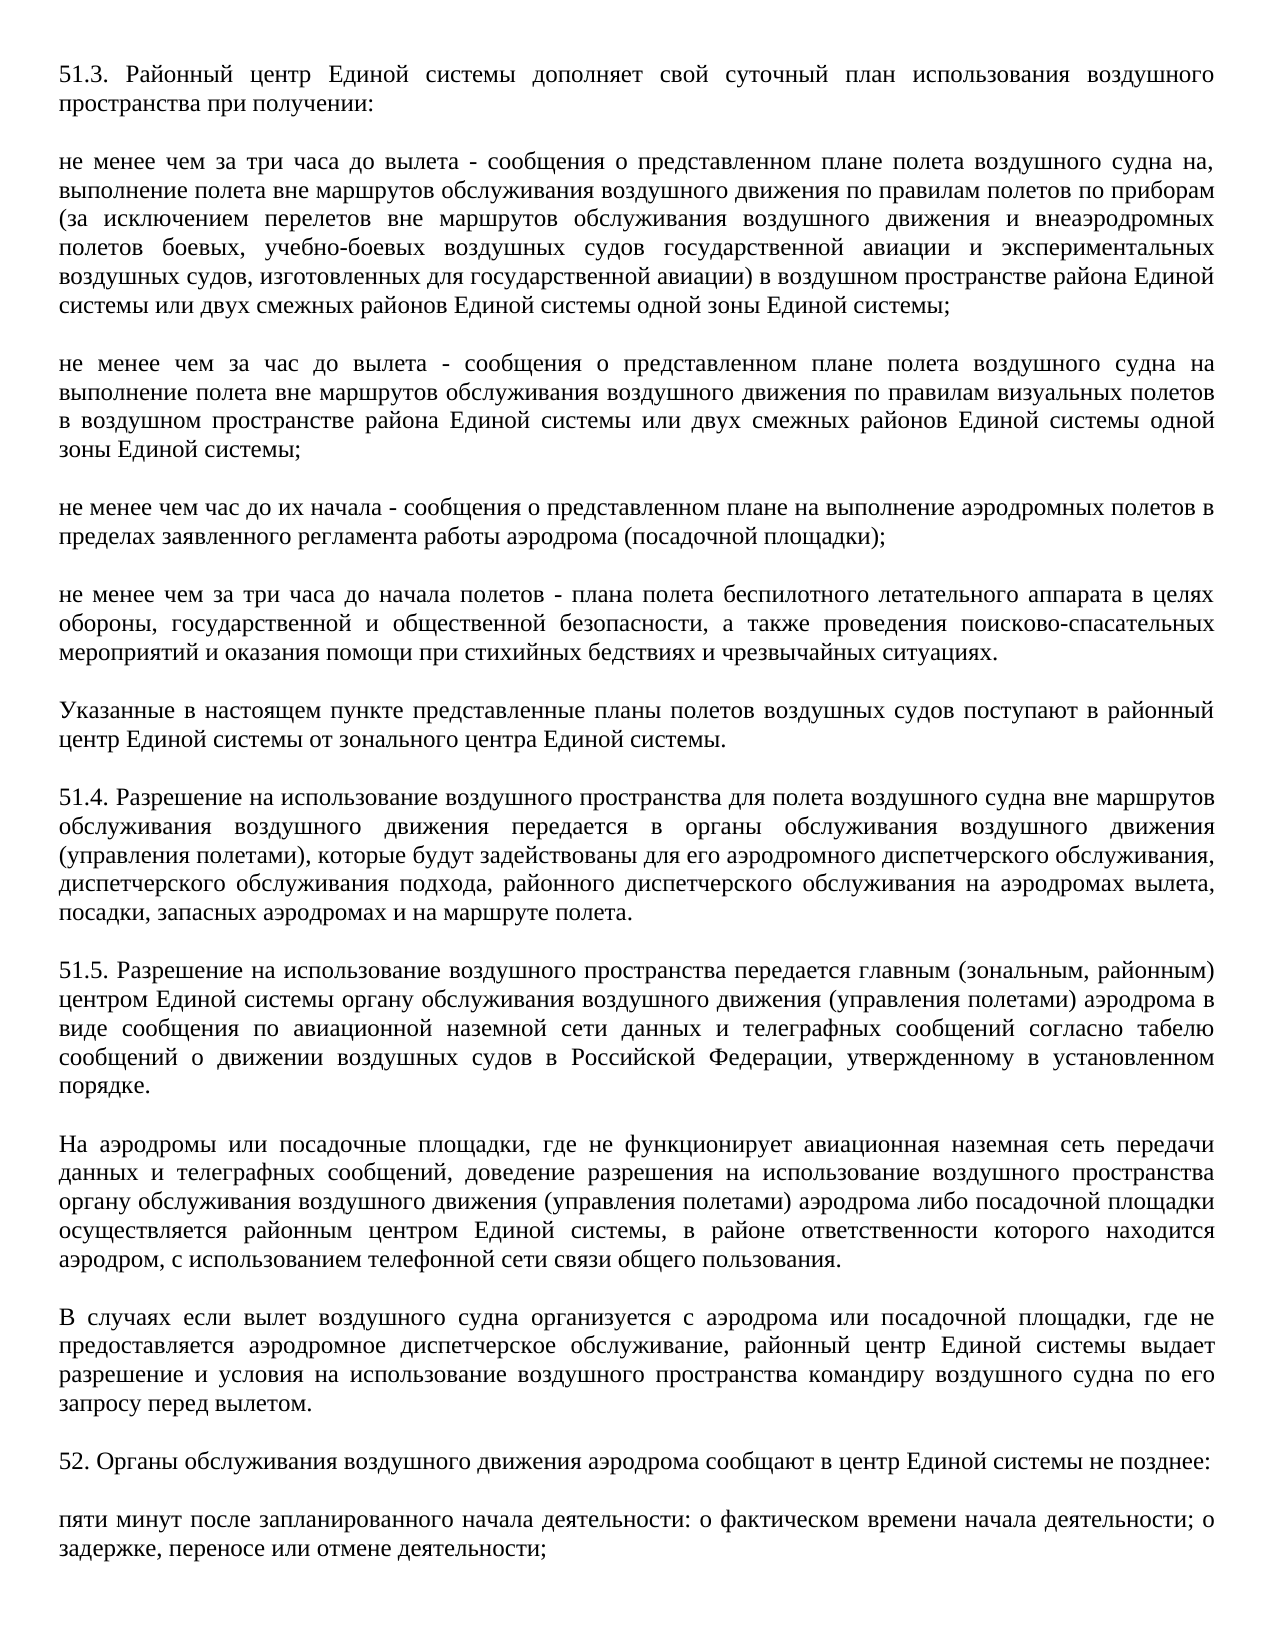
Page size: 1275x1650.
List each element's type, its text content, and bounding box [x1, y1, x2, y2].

text не менее чем за три часа до вылета - сообщения о представленном плане полета воздушного судна на, выполнение полета вне маршрутов обслуживания воздушного движения по правилам полетов по приборам (за исключением перелетов вне маршрутов обслуживания воздушного движения и внеаэродромных полетов боевых, учебно-боевых воздушных судов государственной авиации и экспериментальных воздушных судов, изготовленных для государственной авиации) в воздушном пространстве района Единой системы или двух смежных районов Единой системы одной зоны Единой системы; [58, 146, 1216, 318]
text 51.4. Разрешение на использование воздушного пространства для полета воздушного судна вне маршрутов обслуживания воздушного движения передается в органы обслуживания воздушного движения (управления полетами), которые будут задействованы для его аэродромного диспетчерского обслуживания, диспетчерского обслуживания подхода, районного диспетчерского обслуживания на аэродромах вылета, посадки, запасных аэродромах и на маршруте полета. [58, 782, 1216, 926]
text На аэродромы или посадочные площадки, где не функционирует авиационная наземная сеть передачи данных и телеграфных сообщений, доведение разрешения на использование воздушного пространства органу обслуживания воздушного движения (управления полетами) аэродрома либо посадочной площадки осуществляется районным центром Единой системы, в районе ответственности которого находится аэродром, с использованием телефонной сети связи общего пользования. [58, 1129, 1216, 1272]
text 51.3. Районный центр Единой системы дополняет свой суточный план использования воздушного пространства при получении: [58, 59, 1216, 117]
text Указанные в настоящем пункте представленные планы полетов воздушных судов поступают в районный центр Единой системы от зонального центра Единой системы. [58, 695, 1216, 753]
text 51.5. Разрешение на использование воздушного пространства передается главным (зональным, районным) центром Единой системы органу обслуживания воздушного движения (управления полетами) аэродрома в виде сообщения по авиационной наземной сети данных и телеграфных сообщений согласно табелю сообщений о движении воздушных судов в Российской Федерации, утвержденному в установленном порядке. [58, 955, 1216, 1099]
text 52. Органы обслуживания воздушного движения аэродрома сообщают в центр Единой системы не позднее: [58, 1446, 1216, 1475]
text В случаях если вылет воздушного судна организуется с аэродрома или посадочной площадки, где не предоставляется аэродромное диспетчерское обслуживание, районный центр Единой системы выдает разрешение и условия на использование воздушного пространства командиру воздушного судна по его запросу перед вылетом. [58, 1302, 1216, 1417]
text пяти минут после запланированного начала деятельности: о фактическом времени начала деятельности; о задержке, переносе или отмене деятельности; [58, 1504, 1216, 1562]
text не менее чем час до их начала - сообщения о представленном плане на выполнение аэродромных полетов в пределах заявленного регламента работы аэродрома (посадочной площадки); [58, 492, 1216, 550]
text не менее чем за три часа до начала полетов - плана полета беспилотного летательного аппарата в целях обороны, государственной и общественной безопасности, а также проведения поисково-спасательных мероприятий и оказания помощи при стихийных бедствиях и чрезвычайных ситуациях. [58, 579, 1216, 666]
text не менее чем за час до вылета - сообщения о представленном плане полета воздушного судна на выполнение полета вне маршрутов обслуживания воздушного движения по правилам визуальных полетов в воздушном пространстве района Единой системы или двух смежных районов Единой системы одной зоны Единой системы; [58, 348, 1216, 463]
